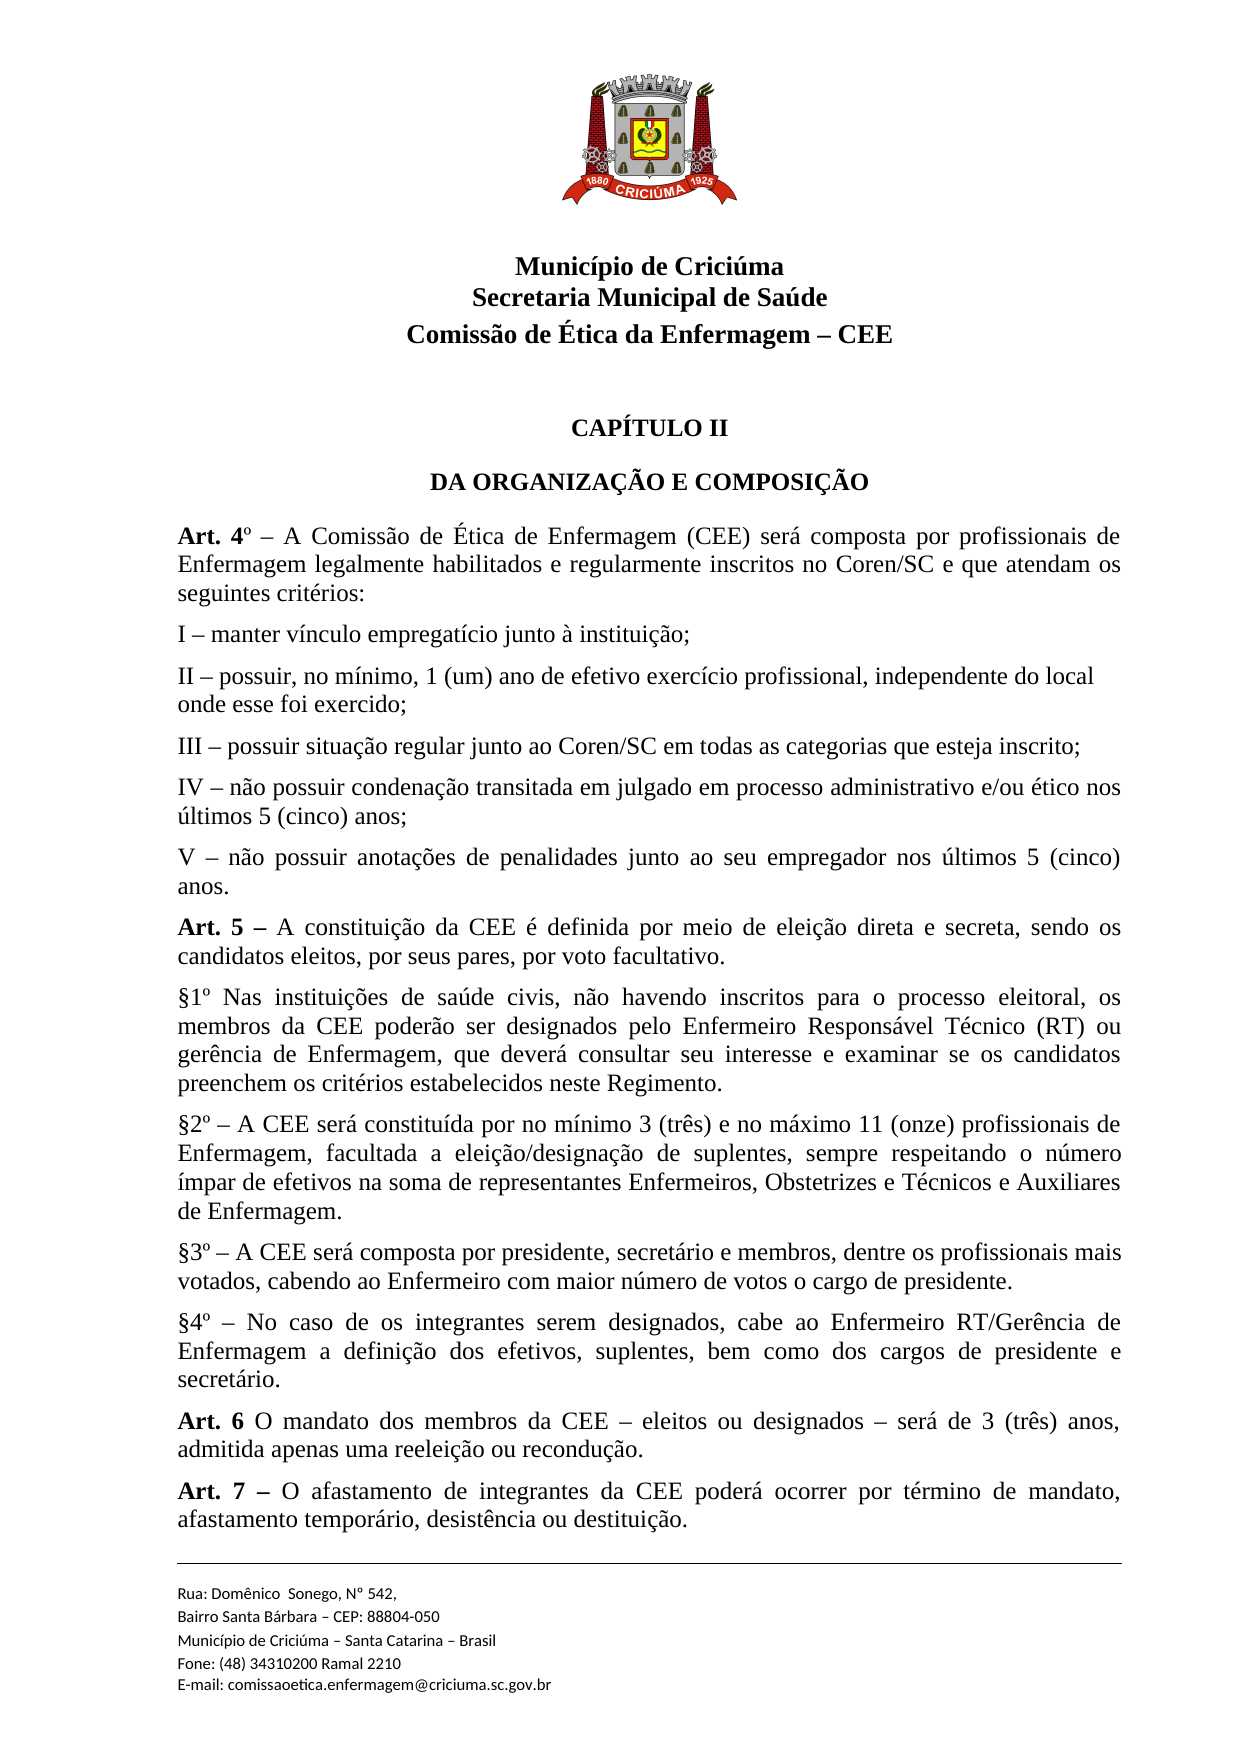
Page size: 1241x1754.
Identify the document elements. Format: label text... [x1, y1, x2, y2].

text III – possuir situação regular junto ao Coren/SC em todas as categorias que esteja inscrito; [177, 731, 1122, 759]
text I – manter vínculo empregatício junto à instituição; [177, 619, 1122, 648]
text Art. 4º – A Comissão de Ética de Enfermagem (CEE) será composta por profissionais de Enfermagem legalmente habilitados e regularmente inscritos no Coren/SC e que atendam os seguintes critérios: [177, 521, 1122, 607]
text §4º – No caso de os integrantes serem designados, cabe ao Enfermeiro RT/Gerência de Enfermagem a definição dos efetivos, suplentes, bem como dos cargos de presidente e secretário. [177, 1307, 1122, 1393]
text DA ORGANIZAÇÃO E COMPOSIÇÃO [177, 467, 1122, 496]
text §1º Nas instituições de saúde civis, não havendo inscritos para o processo eleitoral, os membros da CEE poderão ser designados pelo Enfermeiro Responsável Técnico (RT) ou gerência de Enfermagem, que deverá consultar seu interesse e examinar se os candidatos preenchem os critérios estabelecidos neste Regimento. [177, 982, 1122, 1097]
text IV – não possuir condenação transitada em julgado em processo administrativo e/ou ético nos últimos 5 (cinco) anos; [177, 772, 1122, 829]
text §3º – A CEE será composta por presidente, secretário e membros, dentre os profissionais mais votados, cabendo ao Enfermeiro com maior número de votos o cargo de presidente. [177, 1237, 1122, 1294]
text §2º – A CEE será constituída por no mínimo 3 (três) e no máximo 11 (onze) profissionais de Enfermagem, facultada a eleição/designação de suplentes, sempre respeitando o número ímpar de efetivos na soma de representantes Enfermeiros, Obstetrizes e Técnicos e Auxiliares de Enfermagem. [177, 1109, 1122, 1224]
text Art. 5 – A constituição da CEE é definida por meio de eleição direta e secreta, sendo os candidatos eleitos, por seus pares, por voto facultativo. [177, 912, 1122, 969]
text II – possuir, no mínimo, 1 (um) ano de efetivo exercício profissional, independente do local onde esse foi exercido; [177, 661, 1122, 718]
text Art. 6 O mandato dos membros da CEE – eleitos ou designados – será de 3 (três) anos, admitida apenas uma reeleição ou recondução. [177, 1406, 1122, 1463]
text CAPÍTULO II [177, 413, 1122, 442]
text Art. 7 – O afastamento de integrantes da CEE poderá ocorrer por término de mandato, afastamento temporário, desistência ou destituição. [177, 1476, 1122, 1533]
text V – não possuir anotações de penalidades junto ao seu empregador nos últimos 5 (cinco) anos. [177, 842, 1122, 899]
